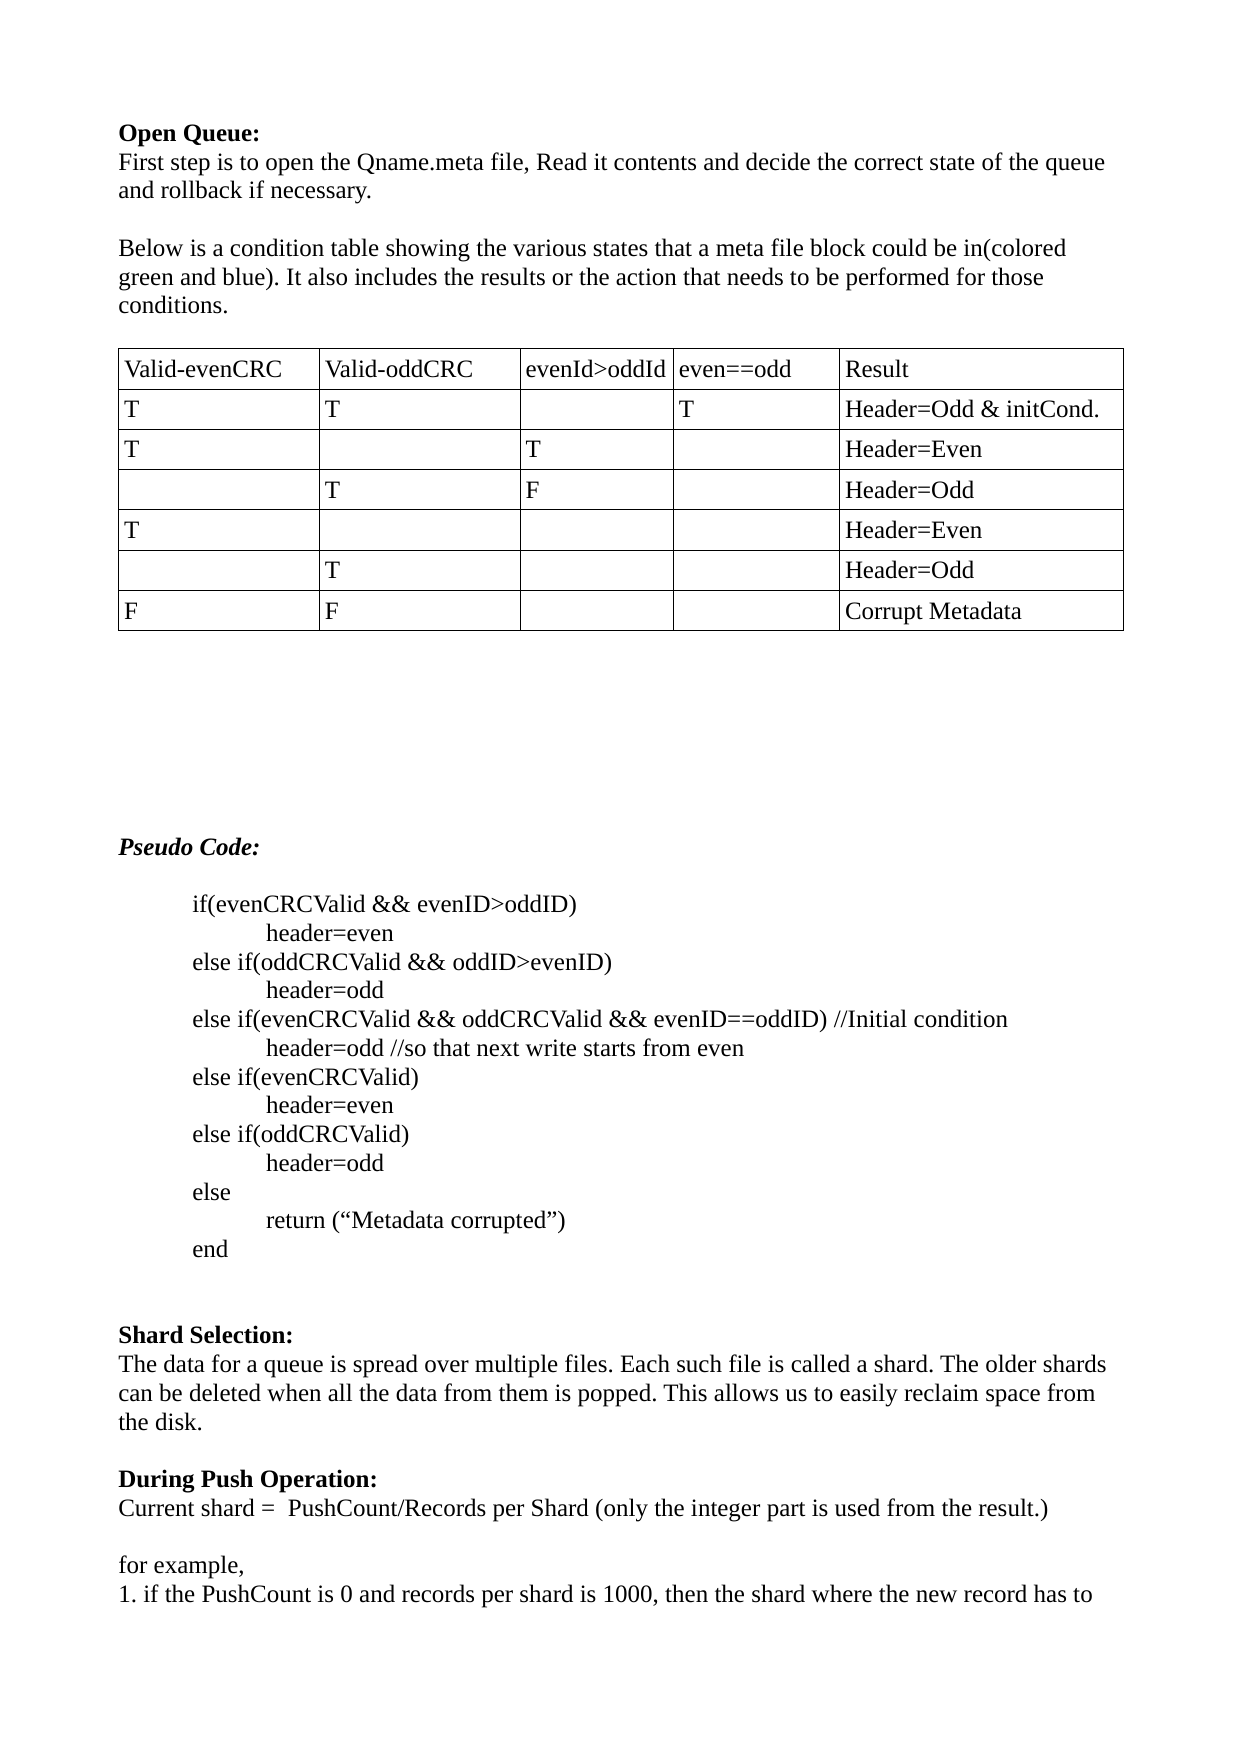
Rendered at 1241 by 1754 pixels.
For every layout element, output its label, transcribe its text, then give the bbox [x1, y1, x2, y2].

table_cell T [674, 390, 839, 429]
text header=even [118, 918, 1122, 947]
table_cell [674, 430, 839, 469]
text The data for a queue is spread over multiple files. Each such file is called a shard. The older shards can be deleted when all the data from them is popped. This allows us to easily reclaim space from the disk. [118, 1349, 1122, 1435]
table_cell Header=Odd [840, 551, 1123, 590]
table_cell T [320, 390, 520, 429]
text Open Queue: [118, 118, 1122, 147]
table_cell T [119, 390, 319, 429]
table_cell [320, 430, 520, 469]
text else if(evenCRCValid && oddCRCValid && evenID==oddID) //Initial condition [118, 1004, 1122, 1033]
text First step is to open the Qname.meta file, Read it contents and decide the correct state of the queue and rollback if necessary. [118, 147, 1122, 204]
text header=odd [118, 975, 1122, 1004]
text Current shard = PushCount/Records per Shard (only the integer part is used from the result.) [118, 1493, 1122, 1522]
table_cell F [320, 591, 520, 630]
table_cell T [119, 430, 319, 469]
table_cell T [521, 430, 673, 469]
text else if(evenCRCValid) [118, 1062, 1122, 1090]
text Shard Selection: [118, 1320, 1122, 1349]
table_cell Header=Even [840, 430, 1123, 469]
text header=even [118, 1090, 1122, 1119]
text if(evenCRCValid && evenID>oddID) [118, 889, 1122, 918]
table_cell Header=Odd & initCond. [840, 390, 1123, 429]
text for example, [118, 1550, 1122, 1579]
table_header Result [840, 349, 1123, 388]
table_cell F [521, 470, 673, 509]
table_cell [119, 551, 319, 590]
table_cell Header=Odd [840, 470, 1123, 509]
text else [118, 1177, 1122, 1205]
table_cell [674, 551, 839, 590]
text header=odd //so that next write starts from even [118, 1033, 1122, 1062]
text return (“Metadata corrupted”) [118, 1205, 1122, 1234]
table_cell [521, 390, 673, 429]
text end [118, 1234, 1122, 1263]
text Below is a condition table showing the various states that a meta file block could be in(colored green and blue). It also includes the results or the action that needs to be performed for those conditions. [118, 233, 1122, 319]
table_header evenId>oddId [521, 349, 673, 388]
table_cell [674, 470, 839, 509]
table_cell [674, 591, 839, 630]
table_header even==odd [674, 349, 839, 388]
text else if(oddCRCValid) [118, 1119, 1122, 1148]
table_cell [521, 551, 673, 590]
table_cell [521, 510, 673, 550]
table_cell T [320, 551, 520, 590]
text 1. if the PushCount is 0 and records per shard is 1000, then the shard where the new record has to [118, 1579, 1122, 1608]
table_cell [119, 470, 319, 509]
table_cell F [119, 591, 319, 630]
text header=odd [118, 1148, 1122, 1177]
text else if(oddCRCValid && oddID>evenID) [118, 947, 1122, 975]
text Pseudo Code: [118, 832, 1122, 860]
table_cell [521, 591, 673, 630]
table_header Valid-evenCRC [119, 349, 319, 388]
table_cell [674, 510, 839, 550]
table_cell Header=Even [840, 510, 1123, 550]
table_cell T [320, 470, 520, 509]
table_cell T [119, 510, 319, 550]
text During Push Operation: [118, 1464, 1122, 1493]
table_cell Corrupt Metadata [840, 591, 1123, 630]
table_header Valid-oddCRC [320, 349, 520, 388]
table_cell [320, 510, 520, 550]
